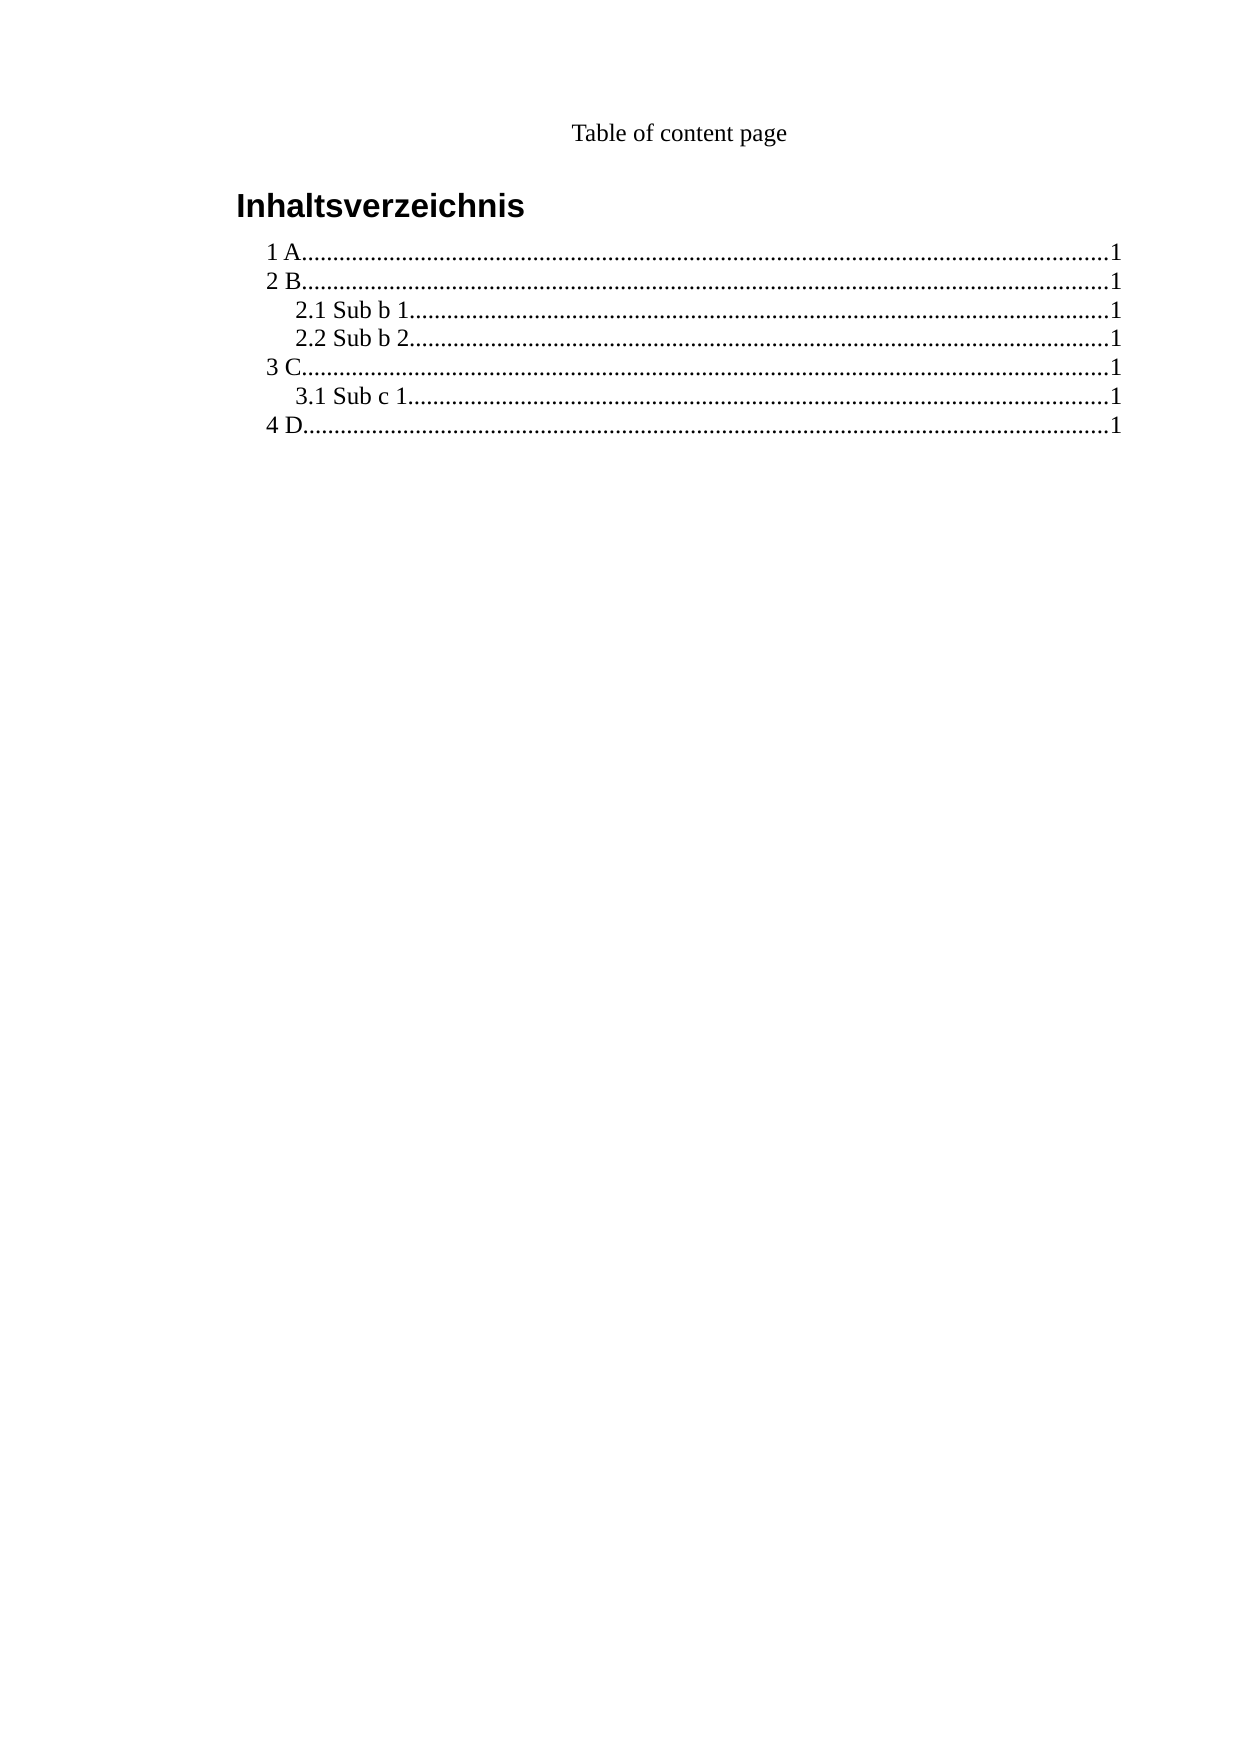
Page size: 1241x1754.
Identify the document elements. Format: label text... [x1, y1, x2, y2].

text 2.1 Sub b 1 1 [295, 295, 1122, 323]
text 4 D 1 [266, 410, 1122, 438]
text 2 B 1 [266, 266, 1122, 295]
text 3.1 Sub c 1 1 [295, 381, 1122, 410]
text 2.2 Sub b 2 1 [295, 323, 1122, 352]
text 1 A 1 [266, 237, 1122, 266]
text Table of content page [236, 118, 1122, 147]
text 3 C 1 [266, 352, 1122, 381]
subtitle Inhaltsverzeichnis [236, 186, 1122, 225]
